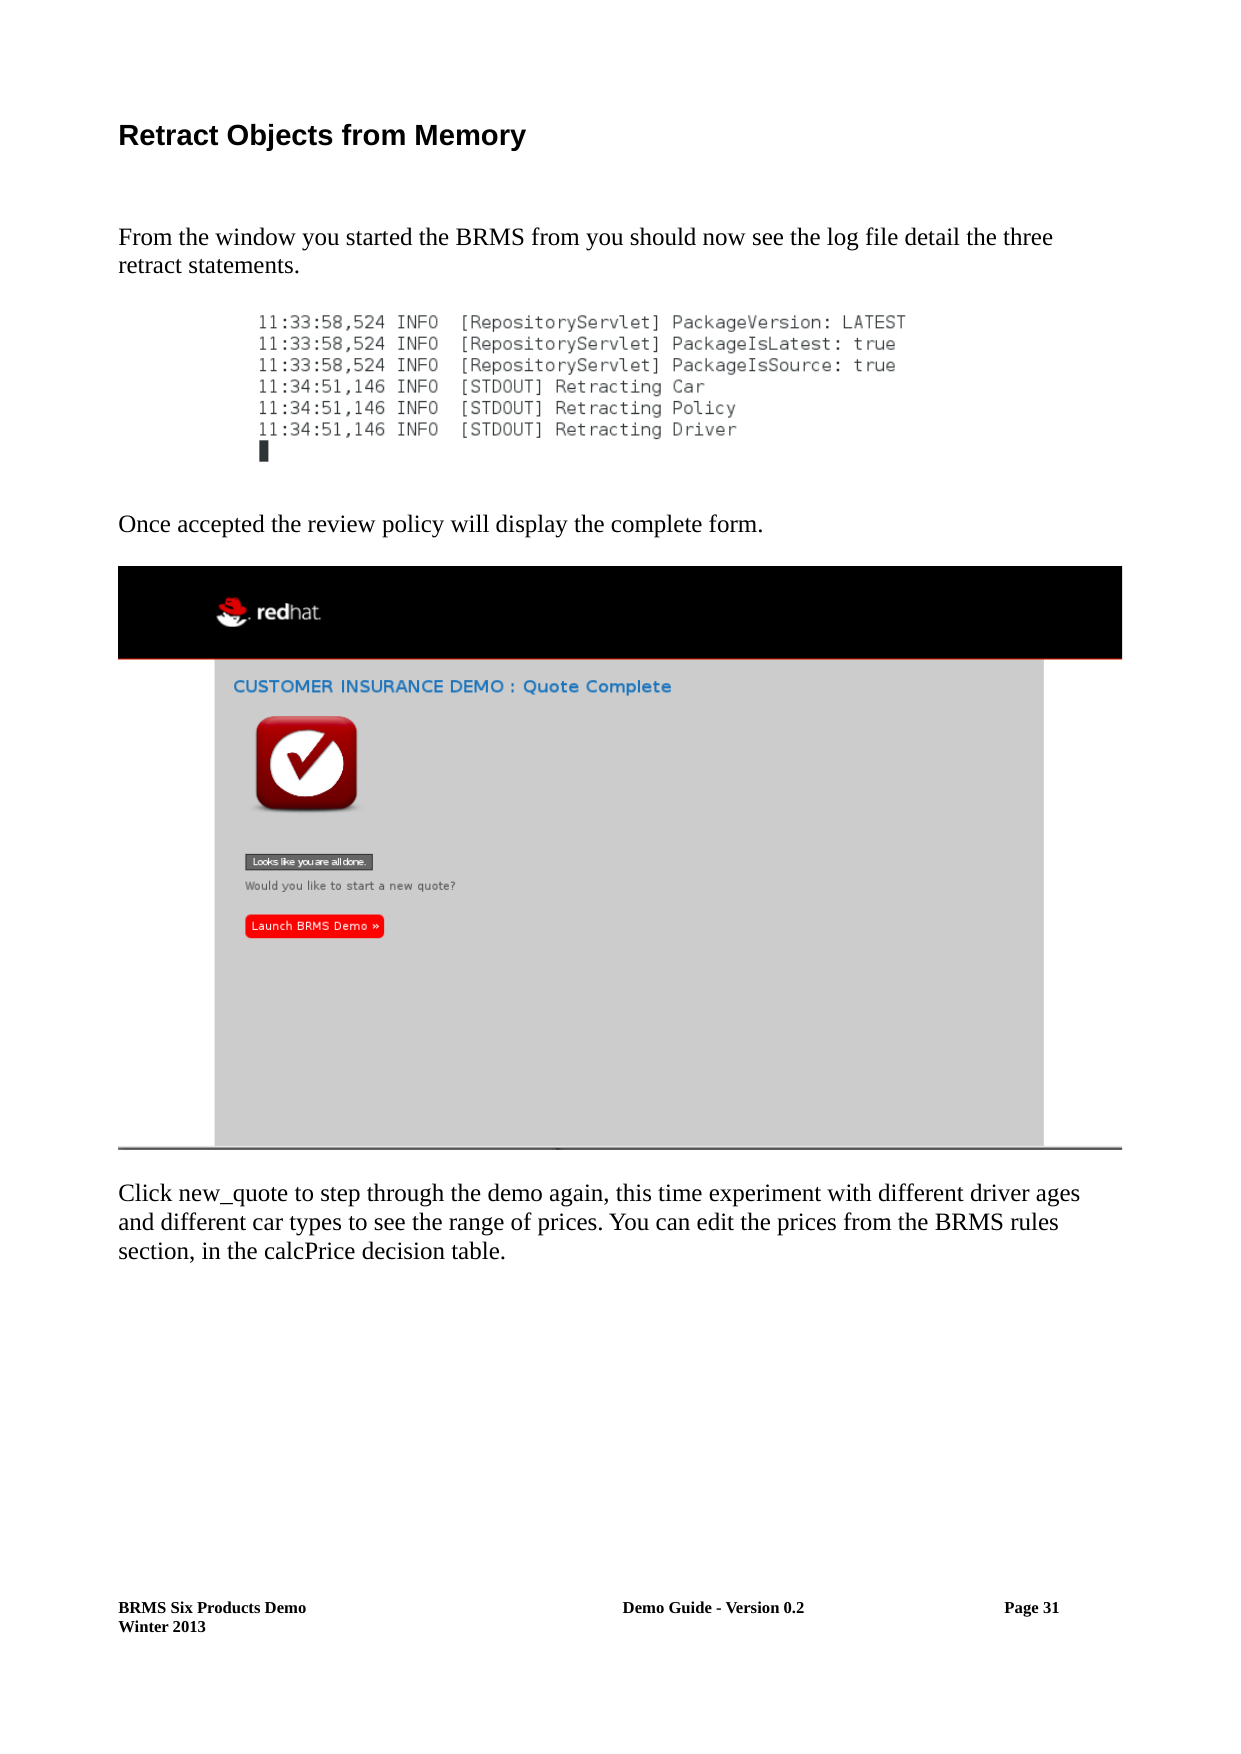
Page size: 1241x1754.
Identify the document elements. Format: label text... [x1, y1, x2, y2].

text From the window you started the BRMS from you should now see the log file detail the three retract statements. [118, 222, 1122, 279]
subtitle Retract Objects from Memory [118, 118, 1122, 152]
picture [259, 307, 981, 463]
text Once accepted the review policy will display the complete form. [118, 509, 1122, 538]
picture [118, 566, 1123, 1150]
text Click new_quote to step through the demo again, this time experiment with different driver ages and different car types to see the range of prices. You can edit the prices from the BRMS rules section, in the calcPrice decision table. [118, 1178, 1122, 1265]
